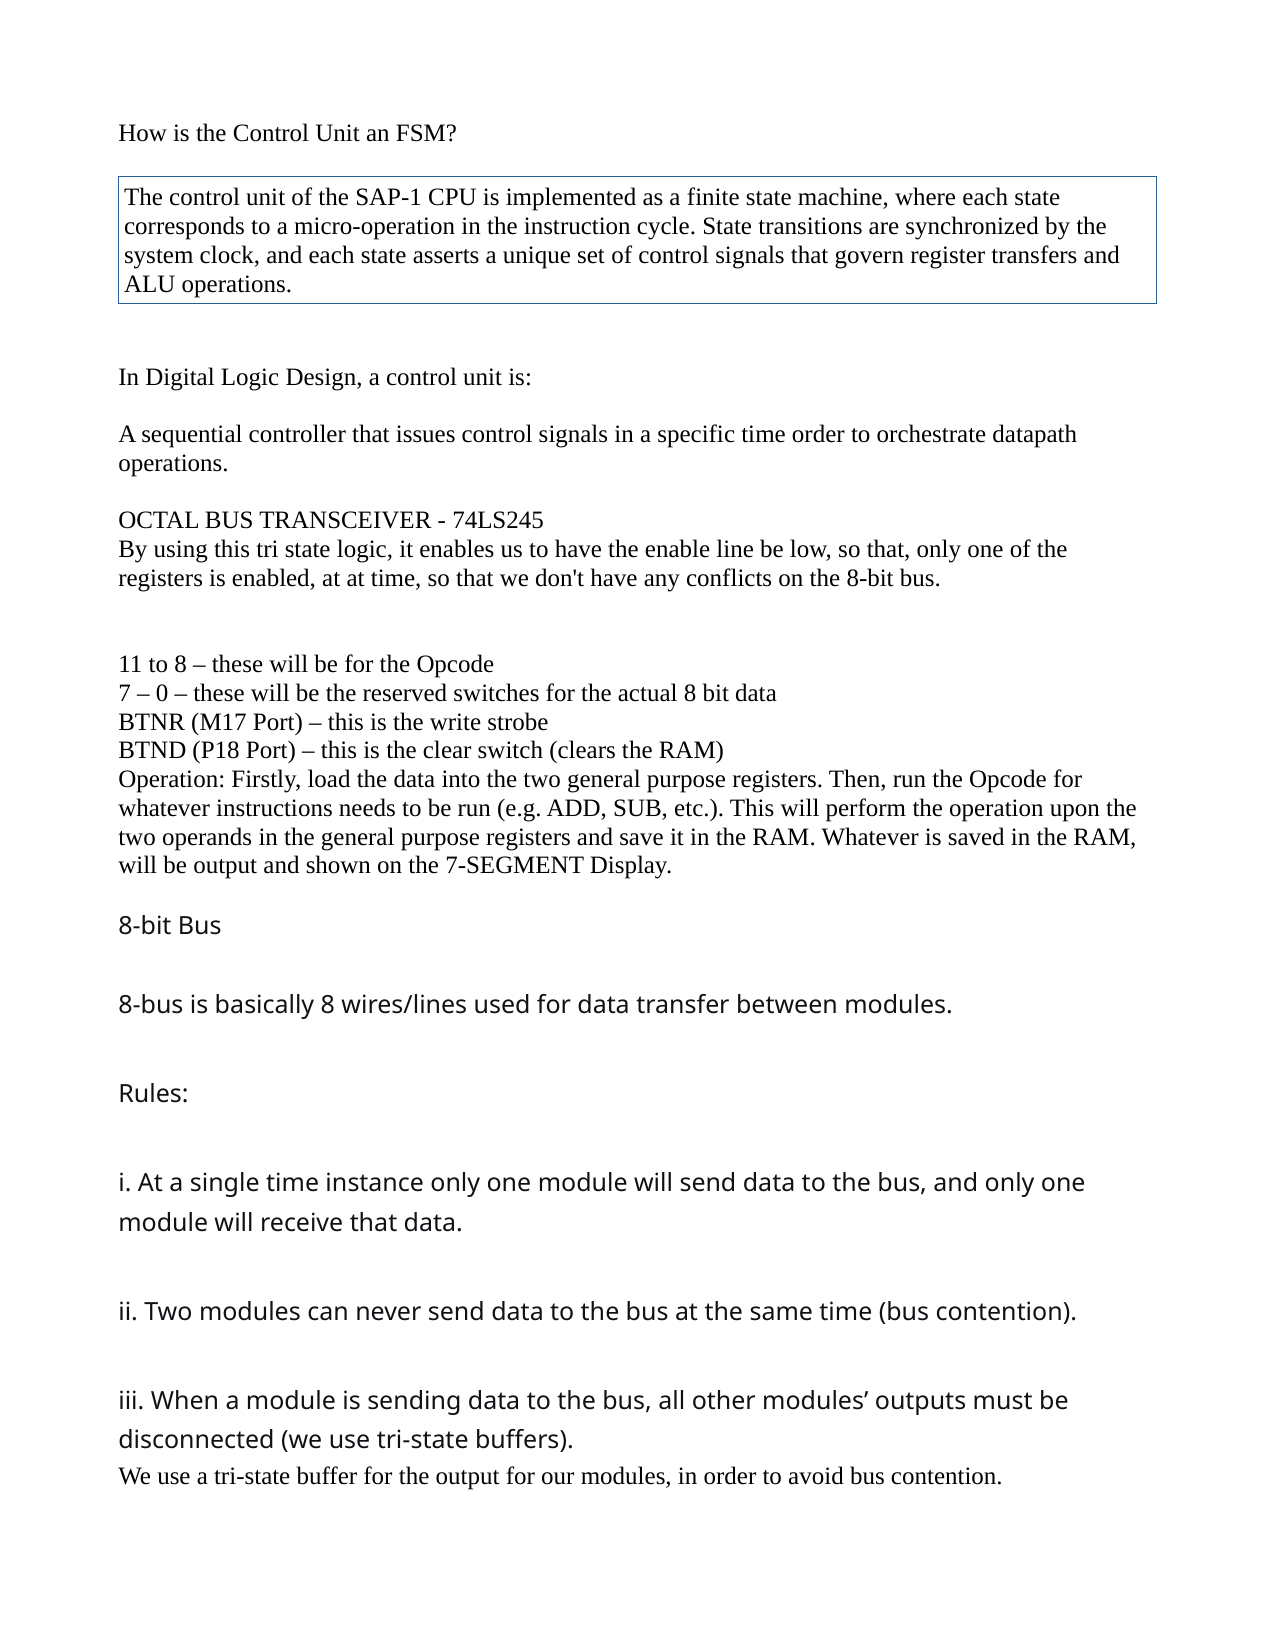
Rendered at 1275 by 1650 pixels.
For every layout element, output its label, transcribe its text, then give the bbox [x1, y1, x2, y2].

text Rules: [118, 1076, 1157, 1110]
text In Digital Logic Design, a control unit is: [118, 362, 1157, 390]
text ii. Two modules can never send data to the bus at the same time (bus contention). [118, 1293, 1157, 1327]
text 8-bus is basically 8 wires/lines used for data transfer between modules. [118, 987, 1157, 1021]
text A sequential controller that issues control signals in a specific time order to orchestrate datapath operations. [118, 419, 1157, 477]
table_header The control unit of the SAP-1 CPU is implemented as a finite state machine, where each state corresponds to a micro-operation in the instruction cycle. State transitions are synchronized by the system clock, and each state asserts a unique set of control signals that govern register transfers and ALU operations. [119, 177, 1156, 303]
text How is the Control Unit an FSM? [118, 118, 1157, 176]
text By using this tri state logic, it enables us to have the enable line be low, so that, only one of the registers is enabled, at at time, so that we don't have any conflicts on the 8-bit bus. [118, 534, 1157, 592]
text OCTAL BUS TRANSCEIVER - 74LS245 [118, 505, 1157, 534]
text 11 to 8 – these will be for the Opcode [118, 649, 1157, 678]
text 8-bit Bus [118, 908, 1157, 942]
text BTNR (M17 Port) – this is the write strobe [118, 707, 1157, 735]
text i. At a single time instance only one module will send data to the bus, and only one module will receive that data. [118, 1165, 1157, 1238]
text 7 – 0 – these will be the reserved switches for the actual 8 bit data [118, 678, 1157, 707]
text BTND (P18 Port) – this is the clear switch (clears the RAM) [118, 735, 1157, 764]
text iii. When a module is sending data to the bus, all other modules’ outputs must be disconnected (we use tri-state buffers). [118, 1382, 1157, 1456]
text Operation: Firstly, load the data into the two general purpose registers. Then, run the Opcode for whatever instructions needs to be run (e.g. ADD, SUB, etc.). This will perform the operation upon the two operands in the general purpose registers and save it in the RAM. Whatever is saved in the RAM, will be output and shown on the 7-SEGMENT Display. [118, 764, 1157, 879]
text We use a tri-state buffer for the output for our modules, in order to avoid bus contention. [118, 1461, 1157, 1489]
